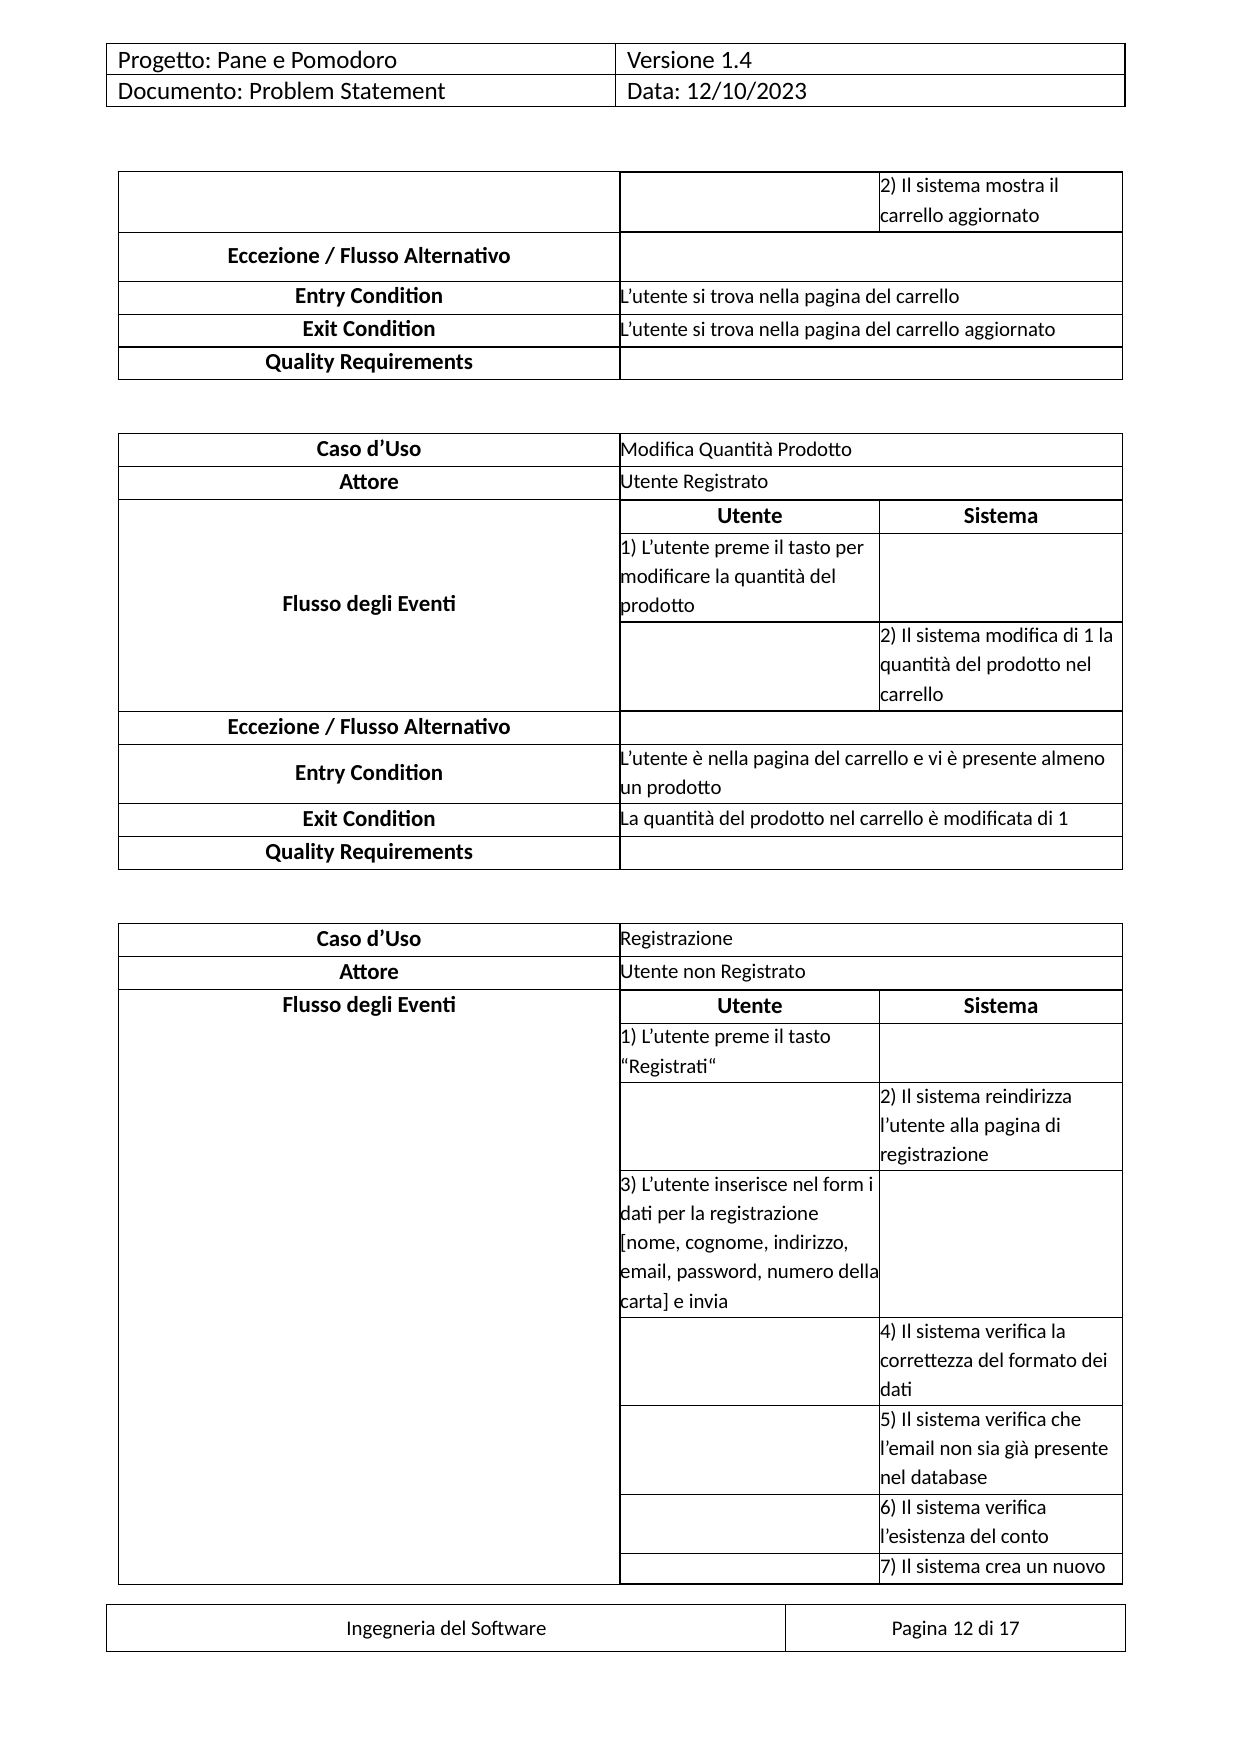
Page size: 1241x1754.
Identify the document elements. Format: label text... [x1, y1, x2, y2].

table_cell 6) Il sistema verifica l’esistenza del conto [880, 1495, 1122, 1553]
table_cell [119, 172, 619, 232]
table_cell 7) Il sistema crea un nuovo [880, 1554, 1122, 1583]
table_cell [880, 1171, 1122, 1317]
table_cell [621, 1083, 879, 1170]
table_cell 2) Il sistema mostra il carrello aggiornato [880, 173, 1122, 231]
table_header Utente [621, 991, 879, 1023]
table_header Sistema [880, 501, 1122, 533]
table_cell 2) Il sistema reindirizza l’utente alla pagina di registrazione [880, 1083, 1122, 1170]
table_header Modifica Quantità Prodotto [621, 434, 1122, 466]
table_cell L’utente si trova nella pagina del carrello aggiornato [621, 315, 1122, 346]
table_cell [621, 1554, 879, 1583]
table_cell Utente Registrato [621, 467, 1122, 499]
table_cell [621, 837, 1122, 869]
table_header Sistema [880, 991, 1122, 1023]
table_cell [621, 1318, 879, 1405]
table_cell L’utente si trova nella pagina del carrello [621, 282, 1122, 313]
table_cell [880, 1024, 1122, 1082]
table_cell Exit Condition [119, 315, 619, 346]
table_cell [621, 348, 1122, 379]
table_cell Eccezione / Flusso Alternativo [119, 233, 619, 281]
table_header Caso d’Uso [119, 434, 619, 466]
table_cell Exit Condition [119, 804, 619, 836]
table_header Registrazione [621, 924, 1122, 956]
table_cell 3) L’utente inserisce nel form i dati per la registrazione [nome, cognome, indirizzo, email, password, numero della carta] e invia [621, 1171, 879, 1317]
table_cell [621, 623, 879, 710]
table_cell [880, 534, 1122, 621]
table_cell Quality Requirements [119, 348, 619, 379]
table_cell 1) L’utente preme il tasto “Registrati“ [621, 1024, 879, 1082]
table_cell [621, 1495, 879, 1553]
table_cell [621, 1406, 879, 1493]
table_header Utente [621, 501, 879, 533]
table_cell Entry Condition [119, 745, 619, 803]
table_cell [621, 712, 1122, 744]
table_cell La quantità del prodotto nel carrello è modificata di 1 [621, 804, 1122, 836]
table_cell 2) Il sistema modifica di 1 la quantità del prodotto nel carrello [880, 623, 1122, 710]
table_cell Eccezione / Flusso Alternativo [119, 712, 619, 744]
table_cell 5) Il sistema verifica che l’email non sia già presente nel database [880, 1406, 1122, 1493]
table_cell Attore [119, 467, 619, 499]
table_cell Flusso degli Eventi [119, 990, 619, 1584]
table_cell [621, 173, 879, 231]
table_cell 4) Il sistema verifica la correttezza del formato dei dati [880, 1318, 1122, 1405]
table_cell Utente non Registrato [621, 957, 1122, 989]
table_cell 1) L’utente preme il tasto per modificare la quantità del prodotto [621, 534, 879, 621]
table_cell L’utente è nella pagina del carrello e vi è presente almeno un prodotto [621, 745, 1122, 803]
table_cell Quality Requirements [119, 837, 619, 869]
table_cell Entry Condition [119, 282, 619, 313]
table_cell Flusso degli Eventi [119, 500, 619, 711]
table_header Caso d’Uso [119, 924, 619, 956]
table_cell [621, 233, 1122, 281]
table_cell Attore [119, 957, 619, 989]
